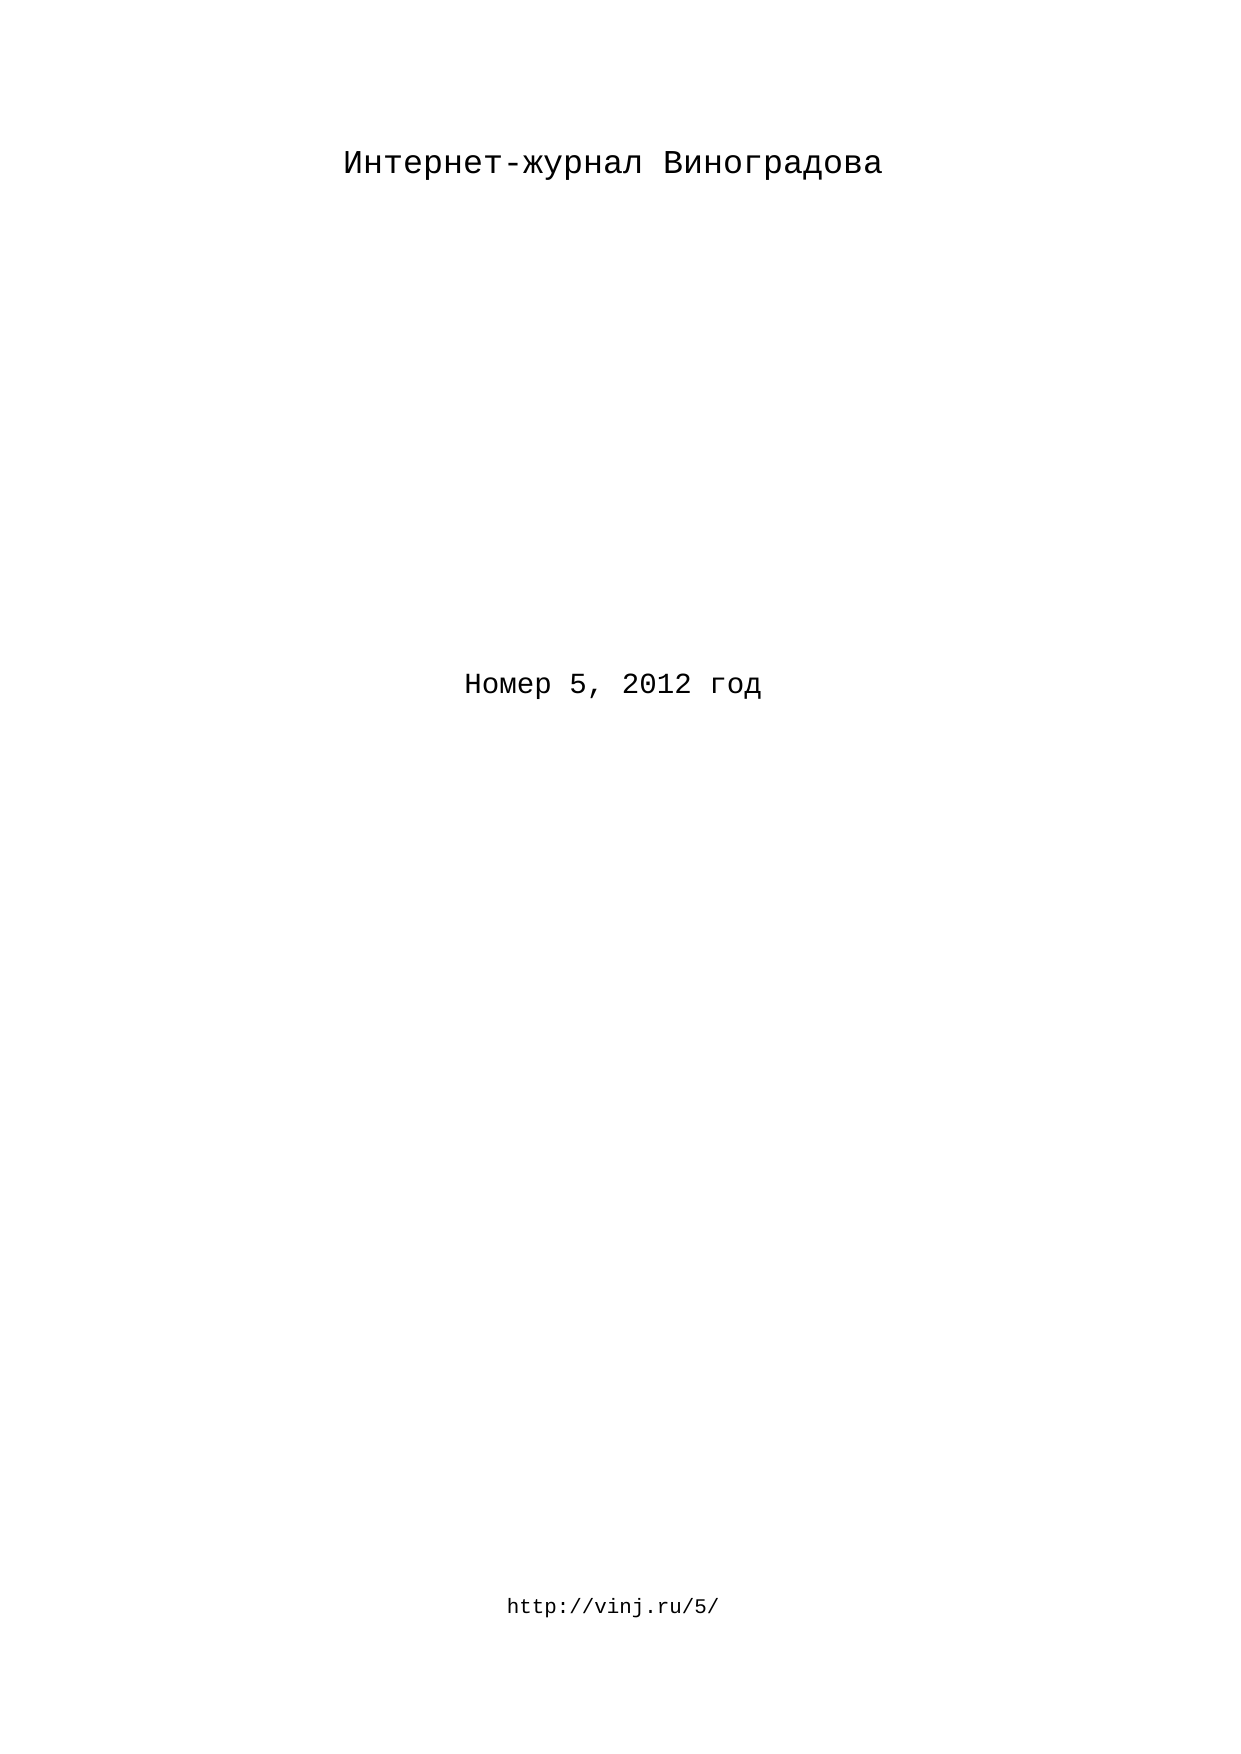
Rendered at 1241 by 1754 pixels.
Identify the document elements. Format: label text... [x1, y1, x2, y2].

table_cell Номер 5, 2012 год [120, 564, 1106, 808]
table_cell [120, 212, 1106, 564]
table_header Интернет-журнал Виноградова [120, 118, 1106, 212]
table_cell [120, 808, 1106, 1593]
table_cell http://vinj.ru/5/ [120, 1593, 1106, 1622]
